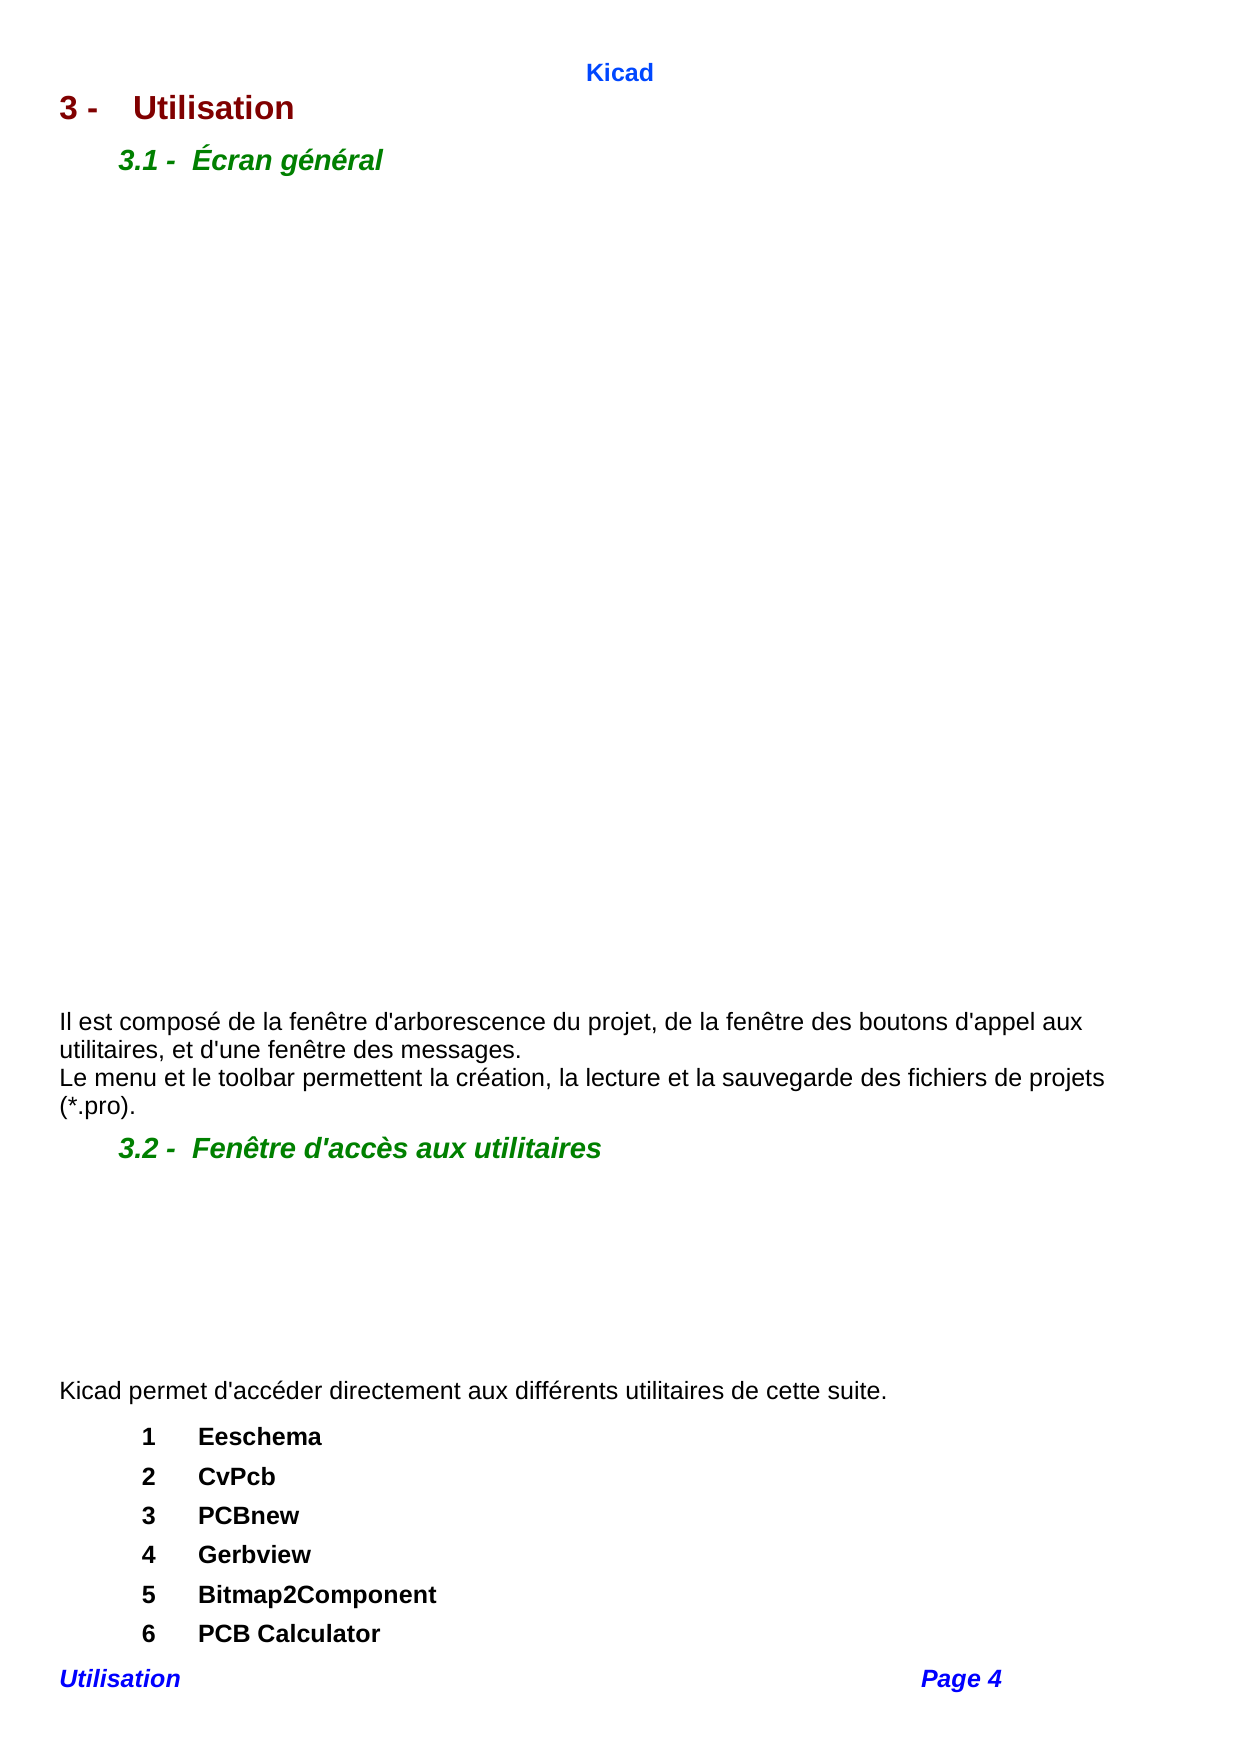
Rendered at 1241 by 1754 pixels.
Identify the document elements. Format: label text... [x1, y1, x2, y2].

table_cell 5 [136, 1575, 192, 1615]
text Le menu et le toolbar permettent la création, la lecture et la sauvegarde des fichiers de projets (*.pro). [59, 1064, 1181, 1120]
table_cell 6 [136, 1615, 192, 1654]
table_header 1 [136, 1417, 192, 1457]
table_cell PCB Calculator [192, 1615, 611, 1654]
table_cell Gerbview [192, 1536, 611, 1575]
text Kicad permet d'accéder directement aux différents utilitaires de cette suite. [59, 1377, 1181, 1405]
table_header Eeschema [192, 1417, 611, 1457]
table_cell Bitmap2Component [192, 1575, 611, 1615]
subtitle Écran général [118, 144, 1181, 176]
table_cell 2 [136, 1457, 192, 1496]
table_cell 3 [136, 1496, 192, 1536]
subtitle Utilisation [59, 88, 1181, 126]
text Il est composé de la fenêtre d'arborescence du projet, de la fenêtre des boutons d'appel aux utilitaires, et d'une fenêtre des messages. [59, 1008, 1181, 1064]
table_cell 4 [136, 1536, 192, 1575]
subtitle Fenêtre d'accès aux utilitaires [118, 1132, 1181, 1164]
table_cell CvPcb [192, 1457, 611, 1496]
table_cell PCBnew [192, 1496, 611, 1536]
